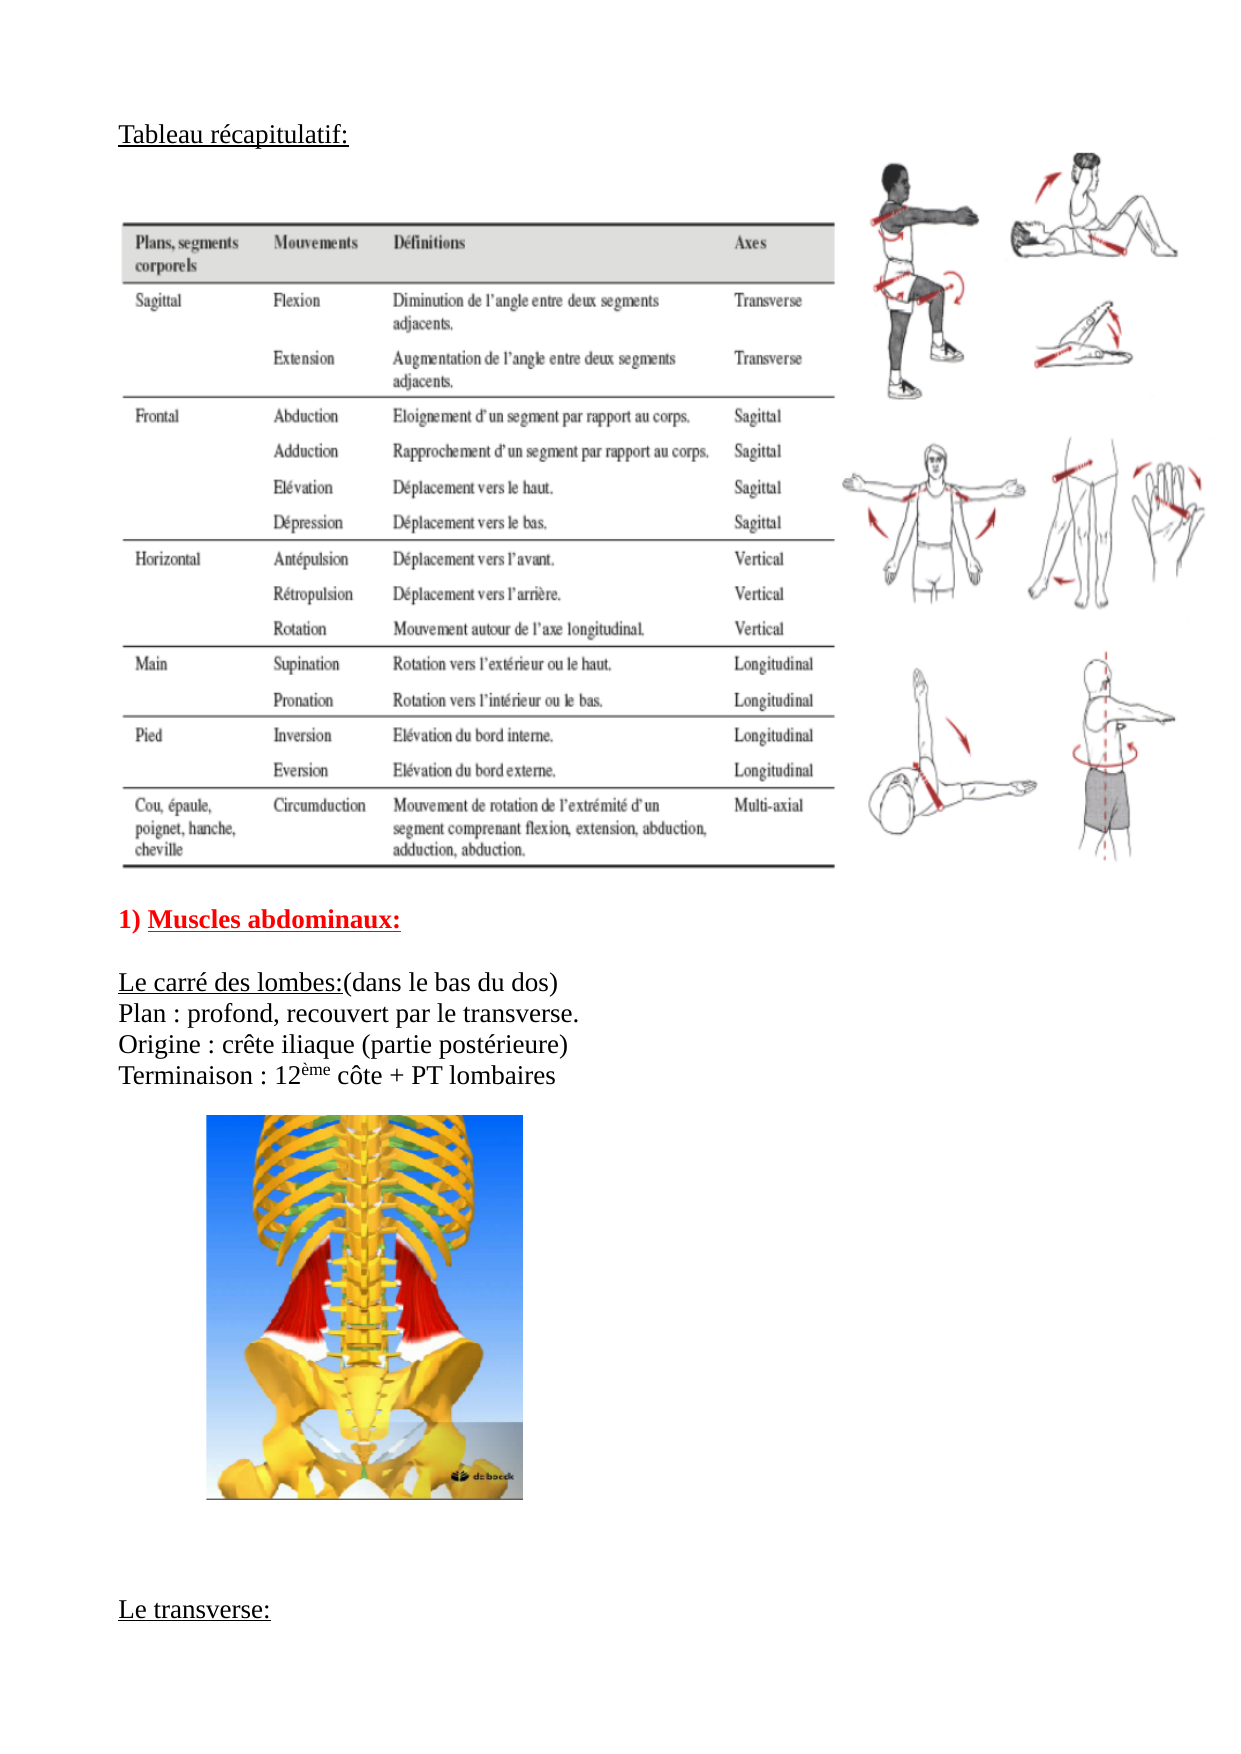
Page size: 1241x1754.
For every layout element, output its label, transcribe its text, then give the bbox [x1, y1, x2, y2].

picture [206, 1115, 523, 1500]
text Plan : profond, recouvert par le transverse. [118, 997, 1122, 1028]
text Origine : crête iliaque (partie postérieure) [118, 1028, 1122, 1059]
text Le carré des lombes:(dans le bas du dos) [118, 966, 1122, 997]
text Le transverse: [118, 1593, 1122, 1624]
picture [118, 149, 1212, 873]
text Tableau récapitulatif: [118, 118, 1122, 149]
text Terminaison : 12ème côte + PT lombaires [118, 1059, 1122, 1090]
text 1) Muscles abdominaux: [118, 903, 1122, 934]
